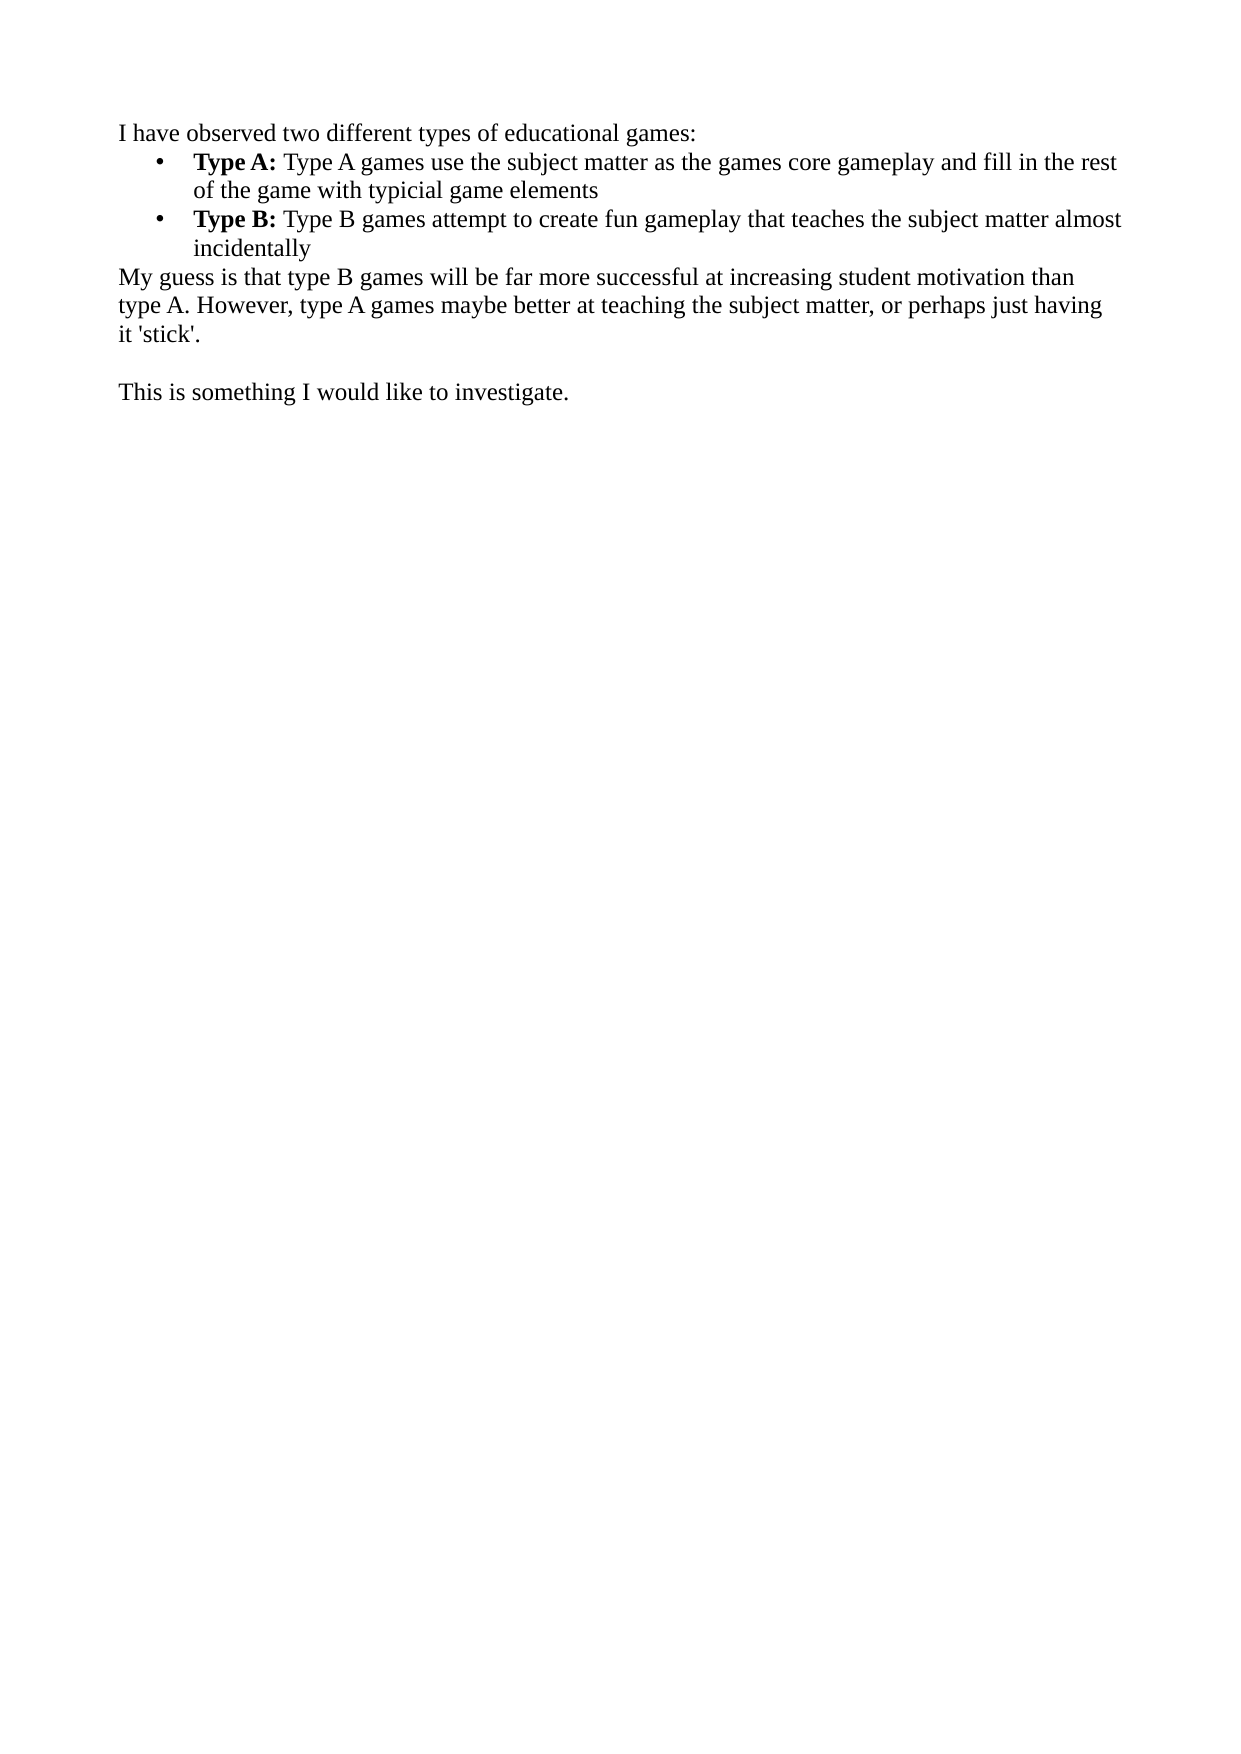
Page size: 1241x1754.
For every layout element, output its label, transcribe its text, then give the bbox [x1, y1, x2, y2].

list Type B: Type B games attempt to create fun gameplay that teaches the subject matter almost incidentally [156, 204, 1122, 262]
list Type A: Type A games use the subject matter as the games core gameplay and fill in the rest of the game with typicial game elements [156, 147, 1122, 204]
text My guess is that type B games will be far more successful at increasing student motivation than type A. However, type A games maybe better at teaching the subject matter, or perhaps just having it 'stick'. [118, 262, 1122, 348]
text This is something I would like to investigate. [118, 377, 1122, 406]
text I have observed two different types of educational games: [118, 118, 1122, 147]
